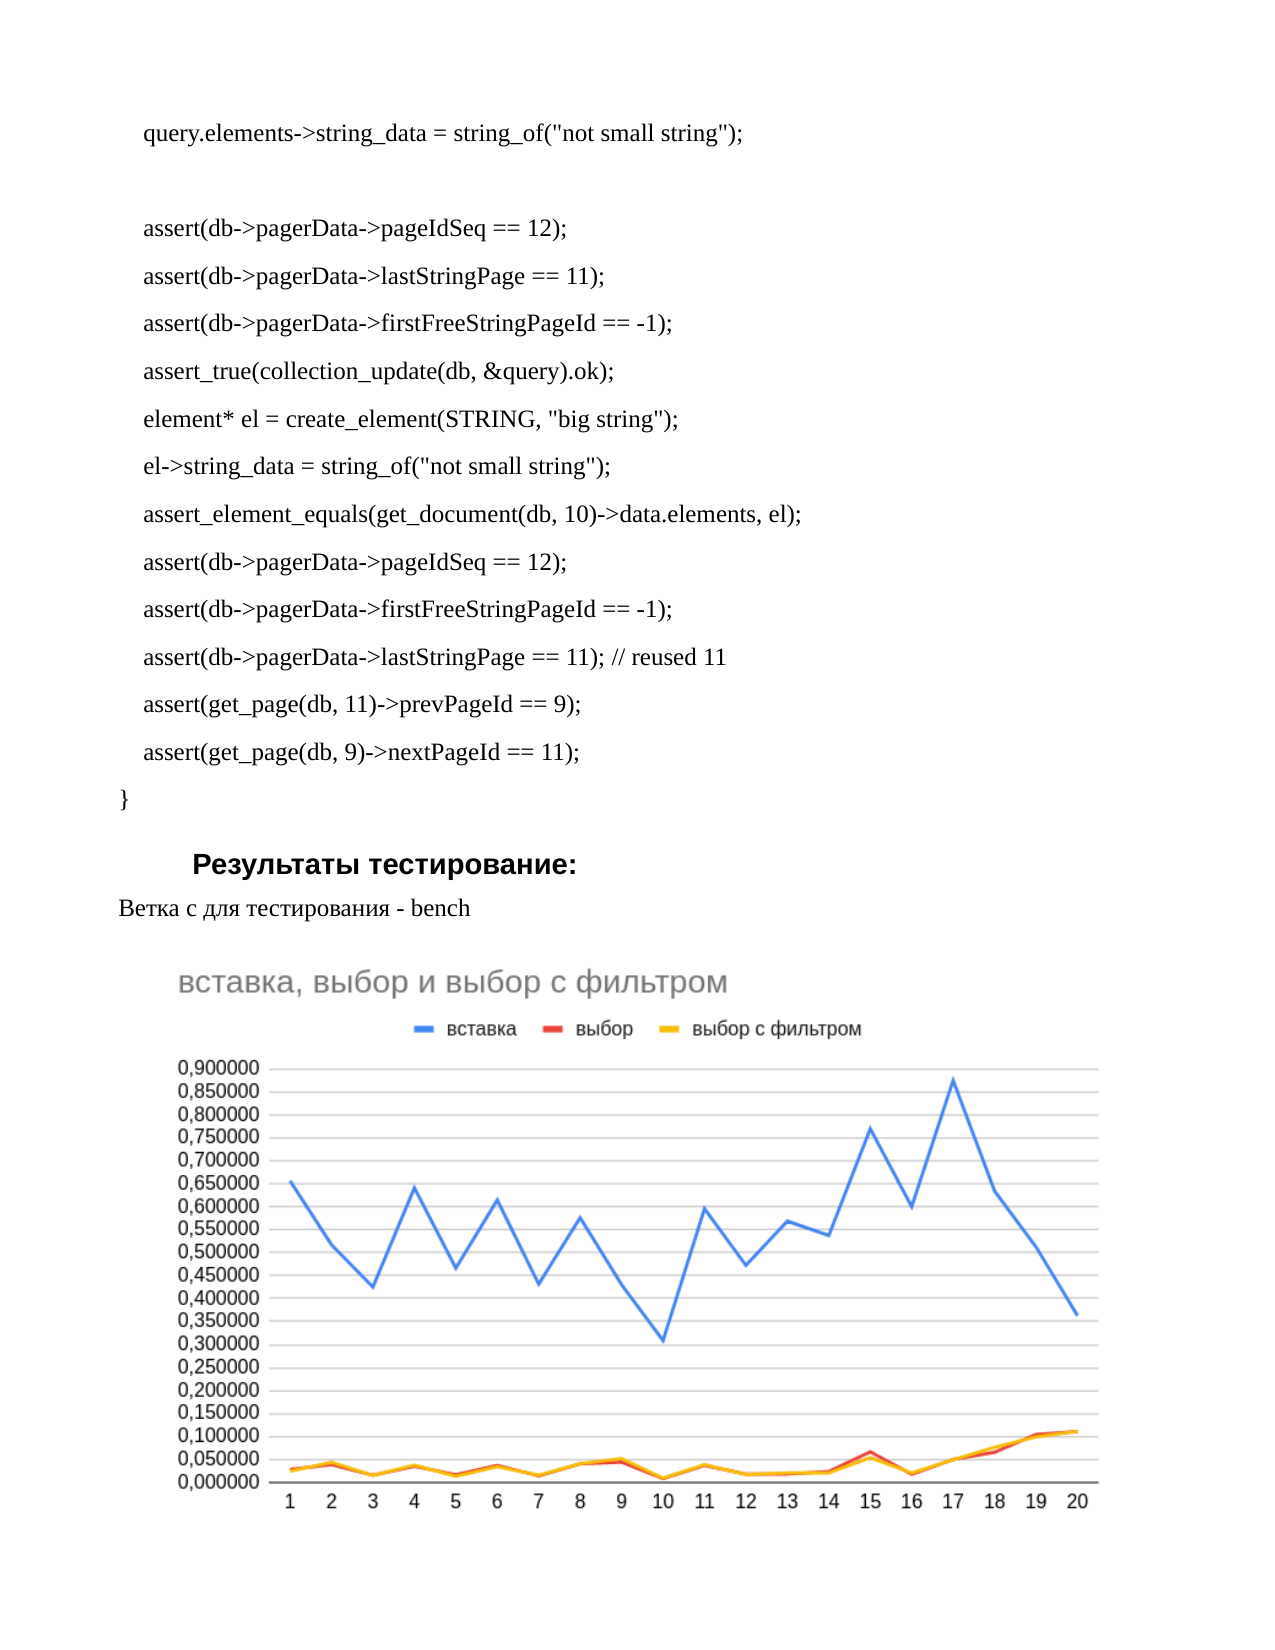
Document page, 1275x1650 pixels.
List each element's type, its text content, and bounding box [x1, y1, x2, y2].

subtitle Примеры: [118, 1016, 151, 1049]
text assert_true(collection_update(db, &query).ok); [118, 356, 1157, 385]
subtitle Комбинации условий: [1125, 1377, 1157, 1408]
subtitle Update [118, 1273, 151, 1304]
text assert(db->pagerData->lastStringPage == 11); // reused 11 [118, 642, 1157, 671]
text assert(get_page(db, 9)->nextPageId == 11); [118, 737, 1157, 766]
text assert(db->pagerData->firstFreeStringPageId == -1); [118, 594, 1157, 623]
picture [151, 940, 1125, 1539]
subtitle Update [1125, 1273, 1157, 1304]
subtitle Результаты тестирование: [118, 847, 1157, 880]
subtitle Find [1125, 1122, 1157, 1153]
text assert(get_page(db, 11)->prevPageId == 9); [118, 689, 1157, 718]
text } [118, 784, 1157, 813]
text assert_element_equals(get_document(db, 10)->data.elements, el); [118, 499, 1157, 528]
text Ветка с для тестирования - bench [118, 893, 1157, 922]
text assert(db->pagerData->pageIdSeq == 12); [118, 547, 1157, 575]
text assert(db->pagerData->lastStringPage == 11); [118, 261, 1157, 290]
text el->string_data = string_of("not small string"); [118, 451, 1157, 480]
text element* el = create_element(STRING, "big string"); [118, 404, 1157, 432]
text query.elements->string_data = string_of("not small string"); [118, 118, 1157, 147]
text assert(db->pagerData->firstFreeStringPageId == -1); [118, 308, 1157, 337]
text assert(db->pagerData->pageIdSeq == 12); [118, 213, 1157, 242]
subtitle Комбинации условий: [118, 1377, 151, 1408]
subtitle Примеры: [1125, 1016, 1157, 1049]
subtitle Find [118, 1122, 151, 1153]
